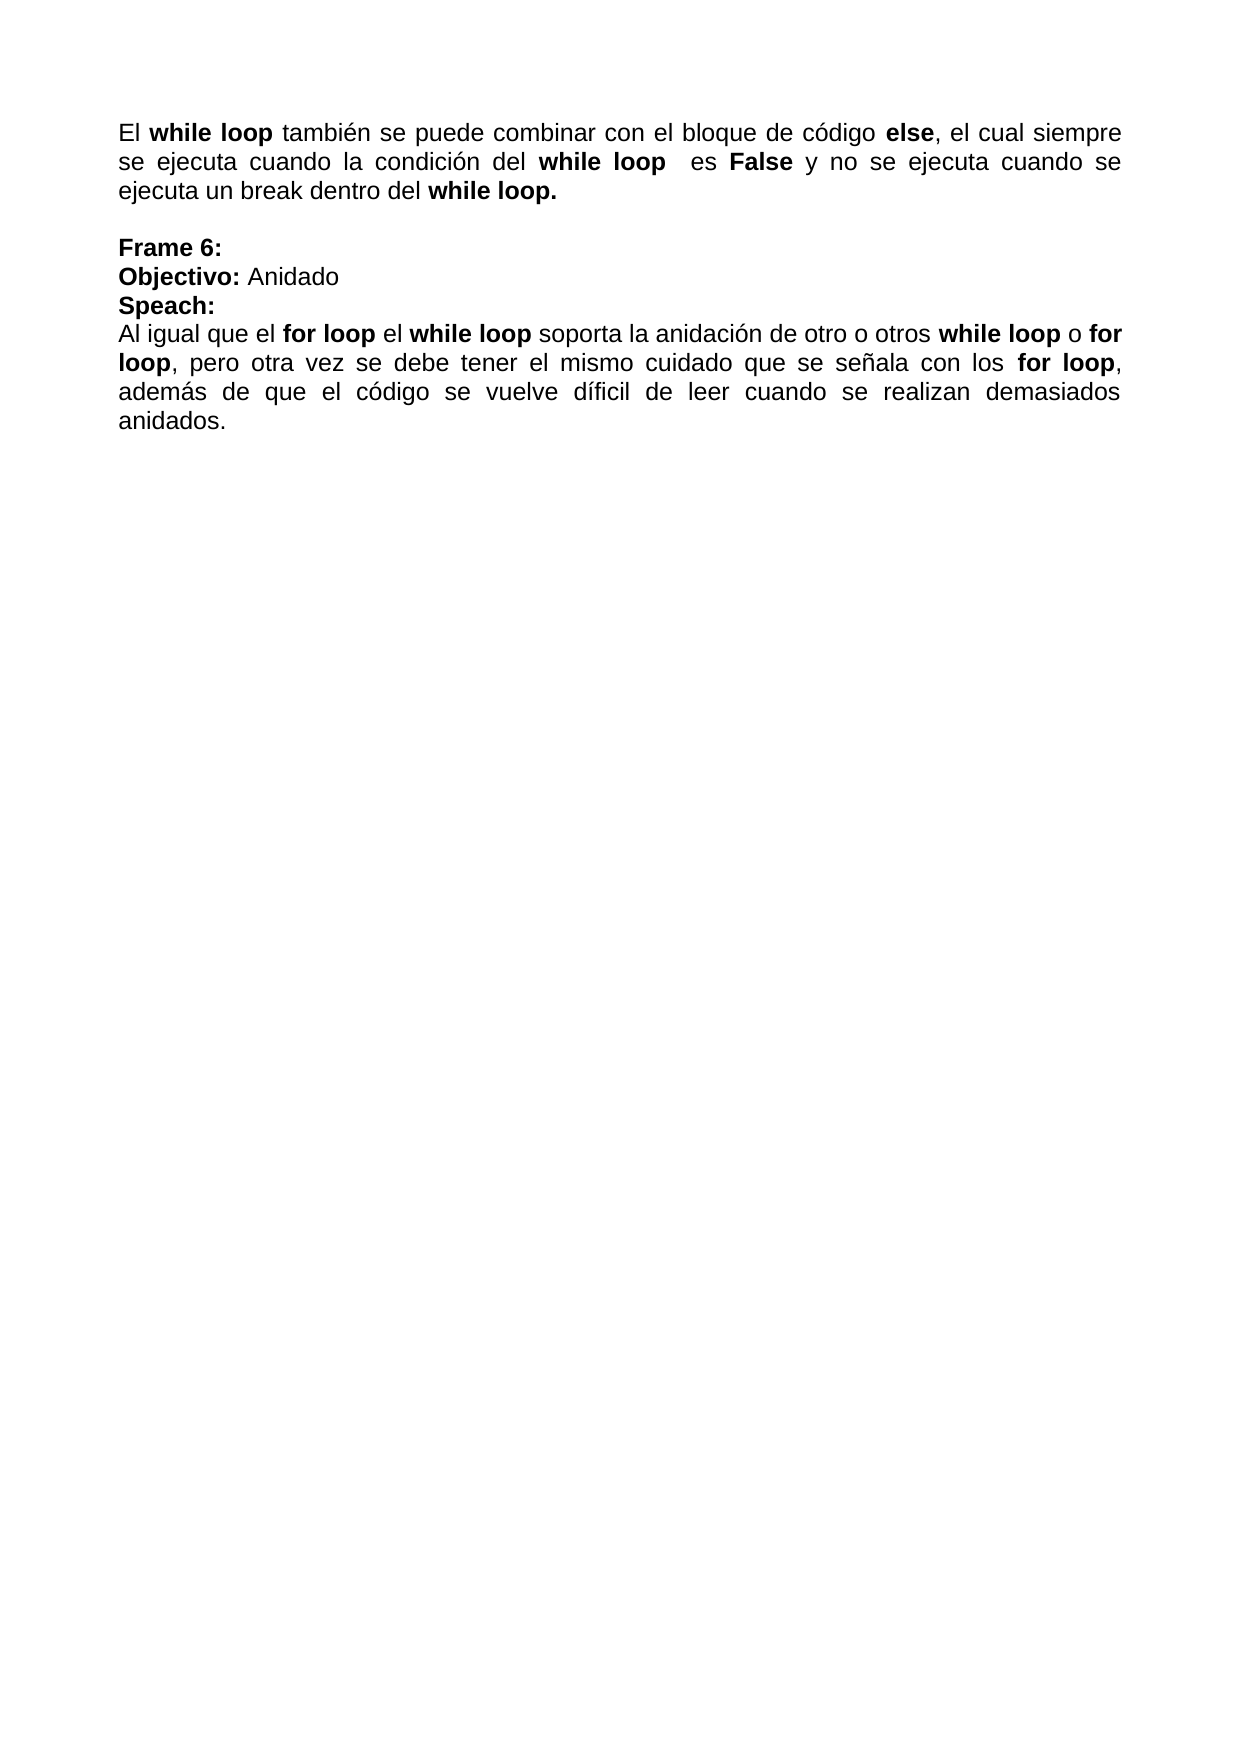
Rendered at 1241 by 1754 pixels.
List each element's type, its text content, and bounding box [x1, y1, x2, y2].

text Objectivo: Anidado [118, 262, 1122, 291]
text Speach: [118, 291, 1122, 319]
text El while loop también se puede combinar con el bloque de código else, el cual siempre se ejecuta cuando la condición del while loop es False y no se ejecuta cuando se ejecuta un break dentro del while loop. [118, 118, 1122, 204]
text Al igual que el for loop el while loop soporta la anidación de otro o otros while loop o for loop, pero otra vez se debe tener el mismo cuidado que se señala con los for loop, además de que el código se vuelve díficil de leer cuando se realizan demasiados anidados. [118, 319, 1122, 434]
text Frame 6: [118, 233, 1122, 262]
